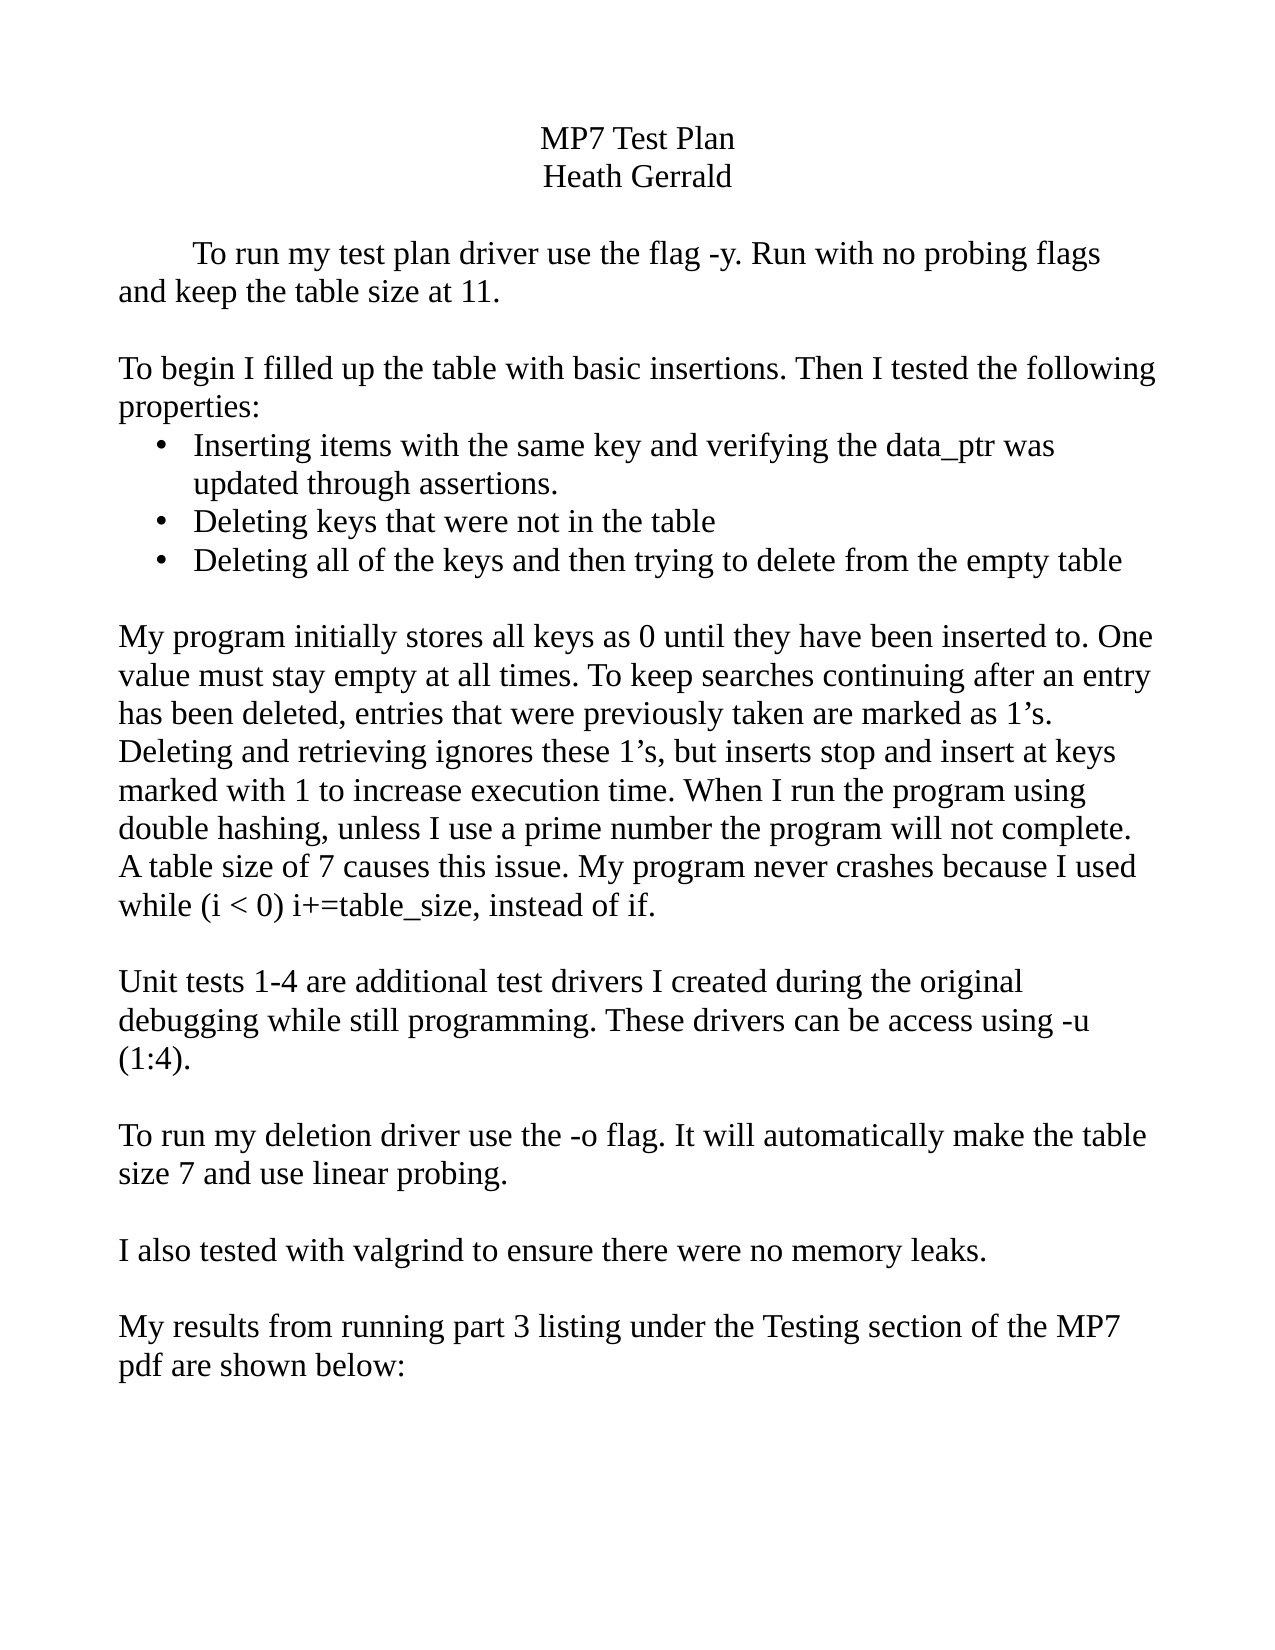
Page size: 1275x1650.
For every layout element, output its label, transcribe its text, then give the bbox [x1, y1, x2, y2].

text To run my deletion driver use the -o flag. It will automatically make the table size 7 and use linear probing. [118, 1115, 1157, 1191]
list Deleting all of the keys and then trying to delete from the empty table [156, 540, 1157, 578]
text To begin I filled up the table with basic insertions. Then I tested the following properties: [118, 348, 1157, 425]
text My results from running part 3 listing under the Testing section of the MP7 pdf are shown below: [118, 1306, 1157, 1383]
text My program initially stores all keys as 0 until they have been inserted to. One value must stay empty at all times. To keep searches continuing after an entry has been deleted, entries that were previously taken are marked as 1’s. Deleting and retrieving ignores these 1’s, but inserts stop and insert at keys marked with 1 to increase execution time. When I run the program using double hashing, unless I use a prime number the program will not complete. A table size of 7 causes this issue. My program never crashes because I used while (i < 0) i+=table_size, instead of if. [118, 616, 1157, 923]
text Unit tests 1-4 are additional test drivers I created during the original debugging while still programming. These drivers can be access using -u (1:4). [118, 961, 1157, 1076]
text Heath Gerrald [118, 156, 1157, 195]
text To run my test plan driver use the flag -y. Run with no probing flags and keep the table size at 11. [118, 233, 1157, 310]
text I also tested with valgrind to ensure there were no memory leaks. [118, 1230, 1157, 1268]
list Inserting items with the same key and verifying the data_ptr was updated through assertions. [156, 425, 1157, 501]
text MP7 Test Plan [118, 118, 1157, 156]
list Deleting keys that were not in the table [156, 501, 1157, 540]
